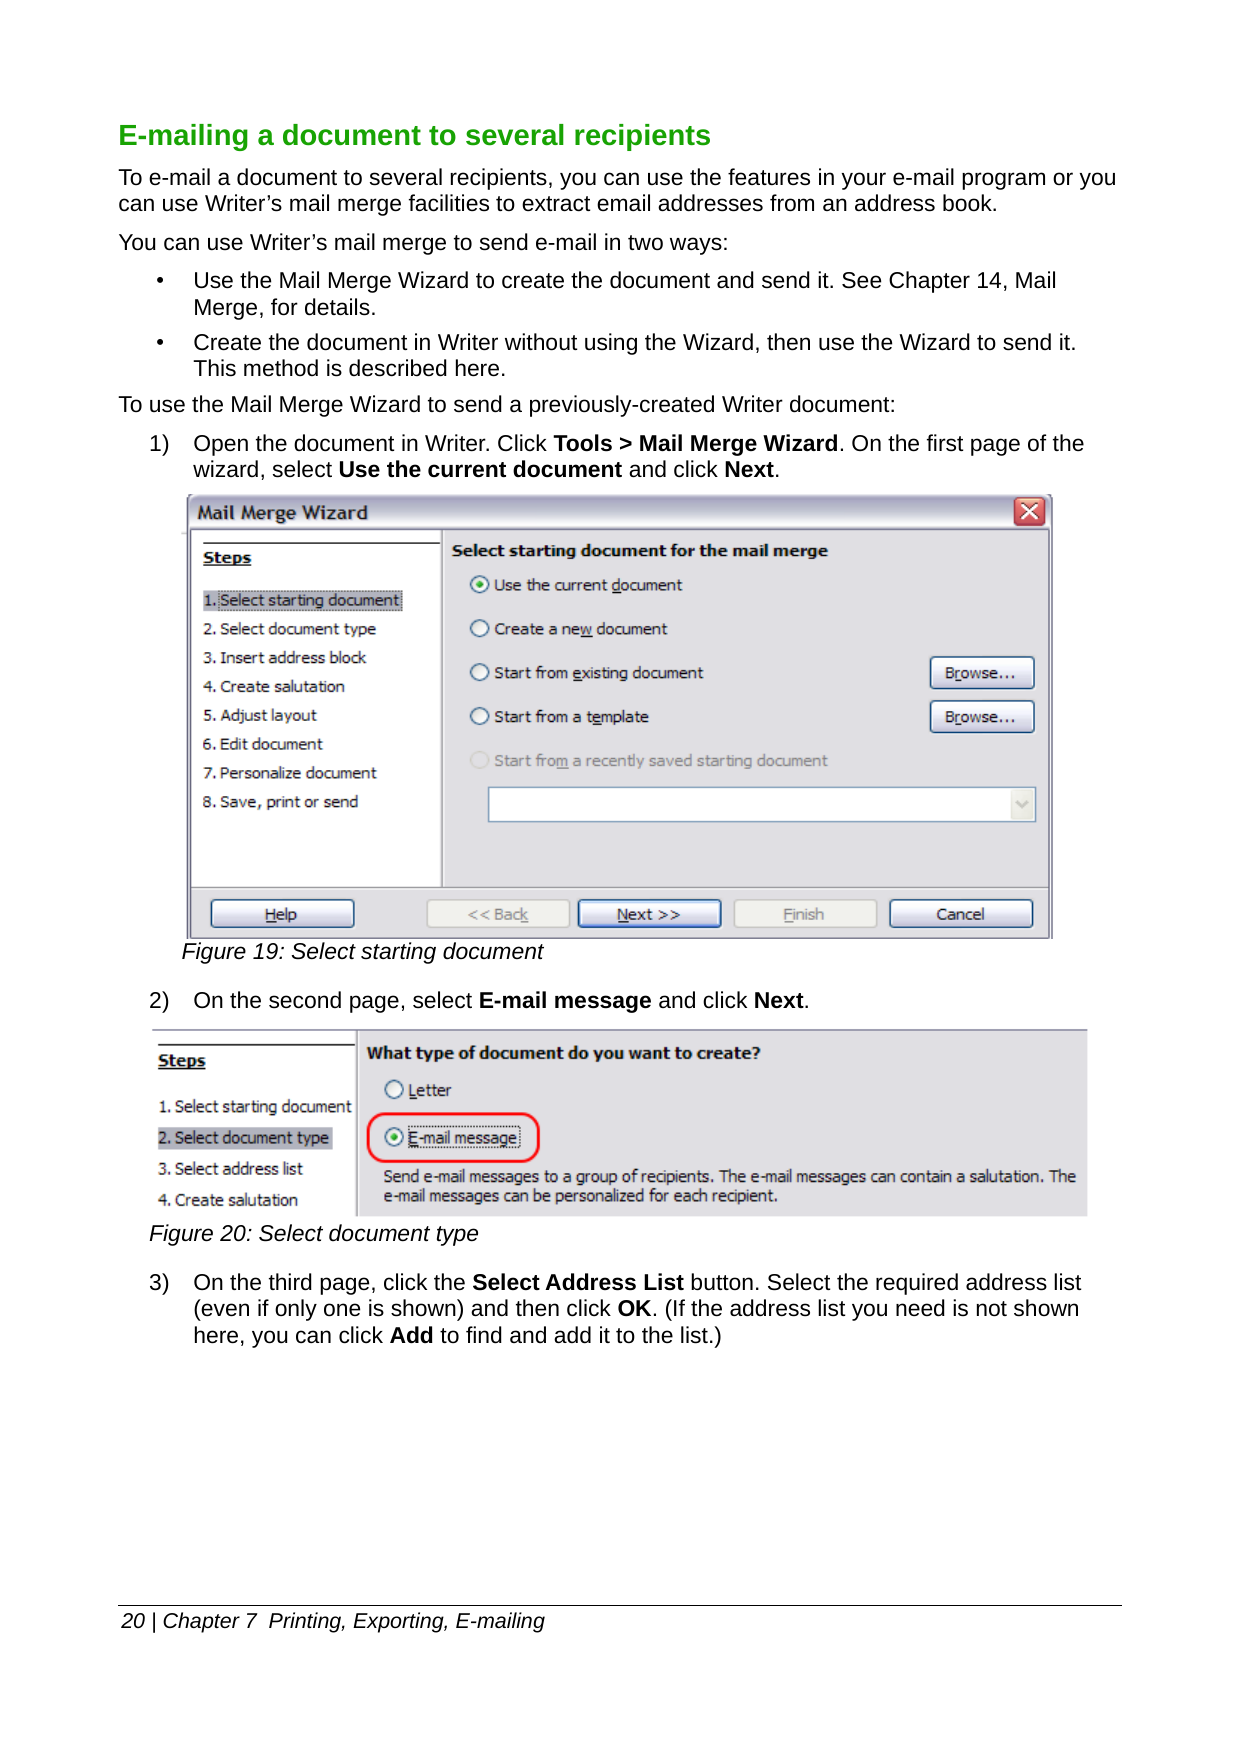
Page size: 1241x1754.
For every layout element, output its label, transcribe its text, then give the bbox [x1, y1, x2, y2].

text Figure 20: Select document type [149, 1221, 1091, 1246]
list Create the document in Writer without using the Wizard, then use the Wizard to send it. This method is described here. [156, 329, 1122, 382]
subtitle E-mailing a document to several recipients [118, 118, 1122, 152]
list Open the document in Writer. Click Tools > Mail Merge Wizard. On the first page of the wizard, select Use the current document and click Next. [169, 429, 1122, 482]
list To use the Mail Merge Wizard to send a previously-created Writer document: [118, 391, 1122, 417]
text To e-mail a document to several recipients, you can use the features in your e-mail program or you can use Writer’s mail merge facilities to extract email addresses from an address book. [118, 163, 1122, 216]
list On the third page, click the Select Address List button. Select the required address list (even if only one is shown) and then click OK. (If the address list you need is not shown here, you can click Add to find and add it to the list.) [169, 1269, 1122, 1348]
text Figure 19: Select starting document [181, 939, 1059, 964]
list On the second page, select E-mail message and click Next. [169, 987, 1122, 1013]
list You can use Writer’s mail merge to send e-mail in two ways: [118, 229, 1122, 255]
list Use the Mail Merge Wizard to create the document and send it. See Chapter 14, Mail Merge, for details. [156, 267, 1122, 320]
picture [148, 1025, 1092, 1221]
picture [181, 494, 1059, 939]
